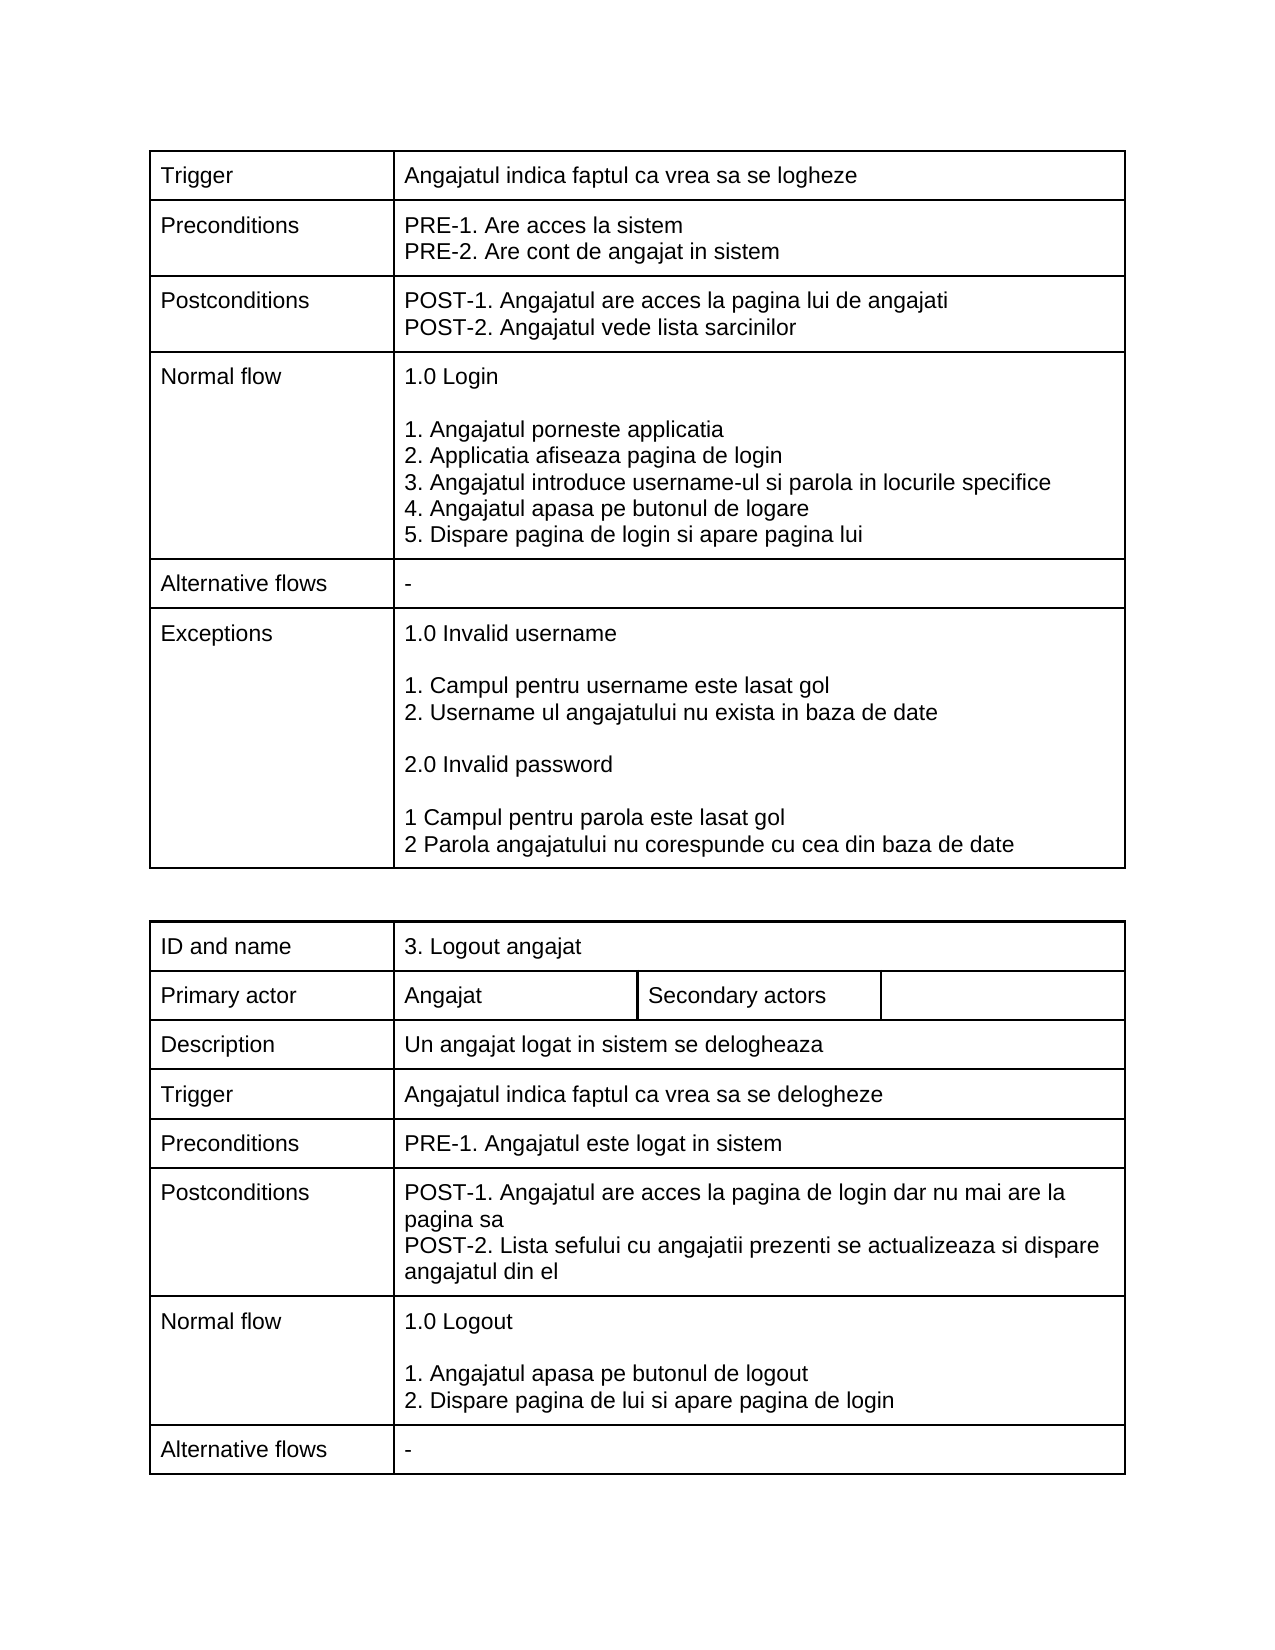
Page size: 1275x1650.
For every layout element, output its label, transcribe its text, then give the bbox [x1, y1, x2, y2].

table_cell Trigger [151, 1070, 393, 1117]
table_cell POST-1. Angajatul are acces la pagina de login dar nu mai are la pagina sa POST-2. Lista sefului cu angajatii prezenti se actualizeaza si dispare angajatul din el [395, 1169, 1124, 1295]
table_cell Preconditions [151, 1120, 393, 1167]
table_cell Exceptions [151, 609, 393, 867]
table_cell Normal flow [151, 1297, 393, 1423]
table_cell Angajatul indica faptul ca vrea sa se delogheze [395, 1070, 1124, 1117]
table_cell Trigger [151, 152, 393, 199]
table_cell PRE-1. Are acces la sistem PRE-2. Are cont de angajat in sistem [395, 201, 1124, 275]
table_cell Alternative flows [151, 1426, 393, 1473]
table_header ID and name [151, 923, 393, 970]
table_cell Preconditions [151, 201, 393, 275]
table_cell - [395, 1426, 1124, 1473]
table_cell PRE-1. Angajatul este logat in sistem [395, 1120, 1124, 1167]
table_cell Postconditions [151, 277, 393, 351]
table_cell Normal flow [151, 353, 393, 558]
table_cell 1.0 Logout 1. Angajatul apasa pe butonul de logout 2. Dispare pagina de lui si apare pagina de login [395, 1297, 1124, 1423]
table_cell - [395, 560, 1124, 607]
table_header 3. Logout angajat [395, 923, 1124, 970]
table_cell Primary actor [151, 972, 393, 1019]
table_cell Alternative flows [151, 560, 393, 607]
table_cell 1.0 Login 1. Angajatul porneste applicatia 2. Applicatia afiseaza pagina de login 3. Angajatul introduce username-ul si parola in locurile specifice 4. Angajatul apasa pe butonul de logare 5. Dispare pagina de login si apare pagina lui [395, 353, 1124, 558]
table_cell Postconditions [151, 1169, 393, 1295]
table_cell Secondary actors [639, 972, 880, 1019]
table_cell Angajat [395, 972, 636, 1019]
table_cell POST-1. Angajatul are acces la pagina lui de angajati POST-2. Angajatul vede lista sarcinilor [395, 277, 1124, 351]
table_cell Un angajat logat in sistem se delogheaza [395, 1021, 1124, 1068]
table_cell [882, 972, 1124, 1019]
table_cell Angajatul indica faptul ca vrea sa se logheze [395, 152, 1124, 199]
table_cell Description [151, 1021, 393, 1068]
table_cell 1.0 Invalid username 1. Campul pentru username este lasat gol 2. Username ul angajatului nu exista in baza de date 2.0 Invalid password 1 Campul pentru parola este lasat gol 2 Parola angajatului nu corespunde cu cea din baza de date [395, 609, 1124, 867]
